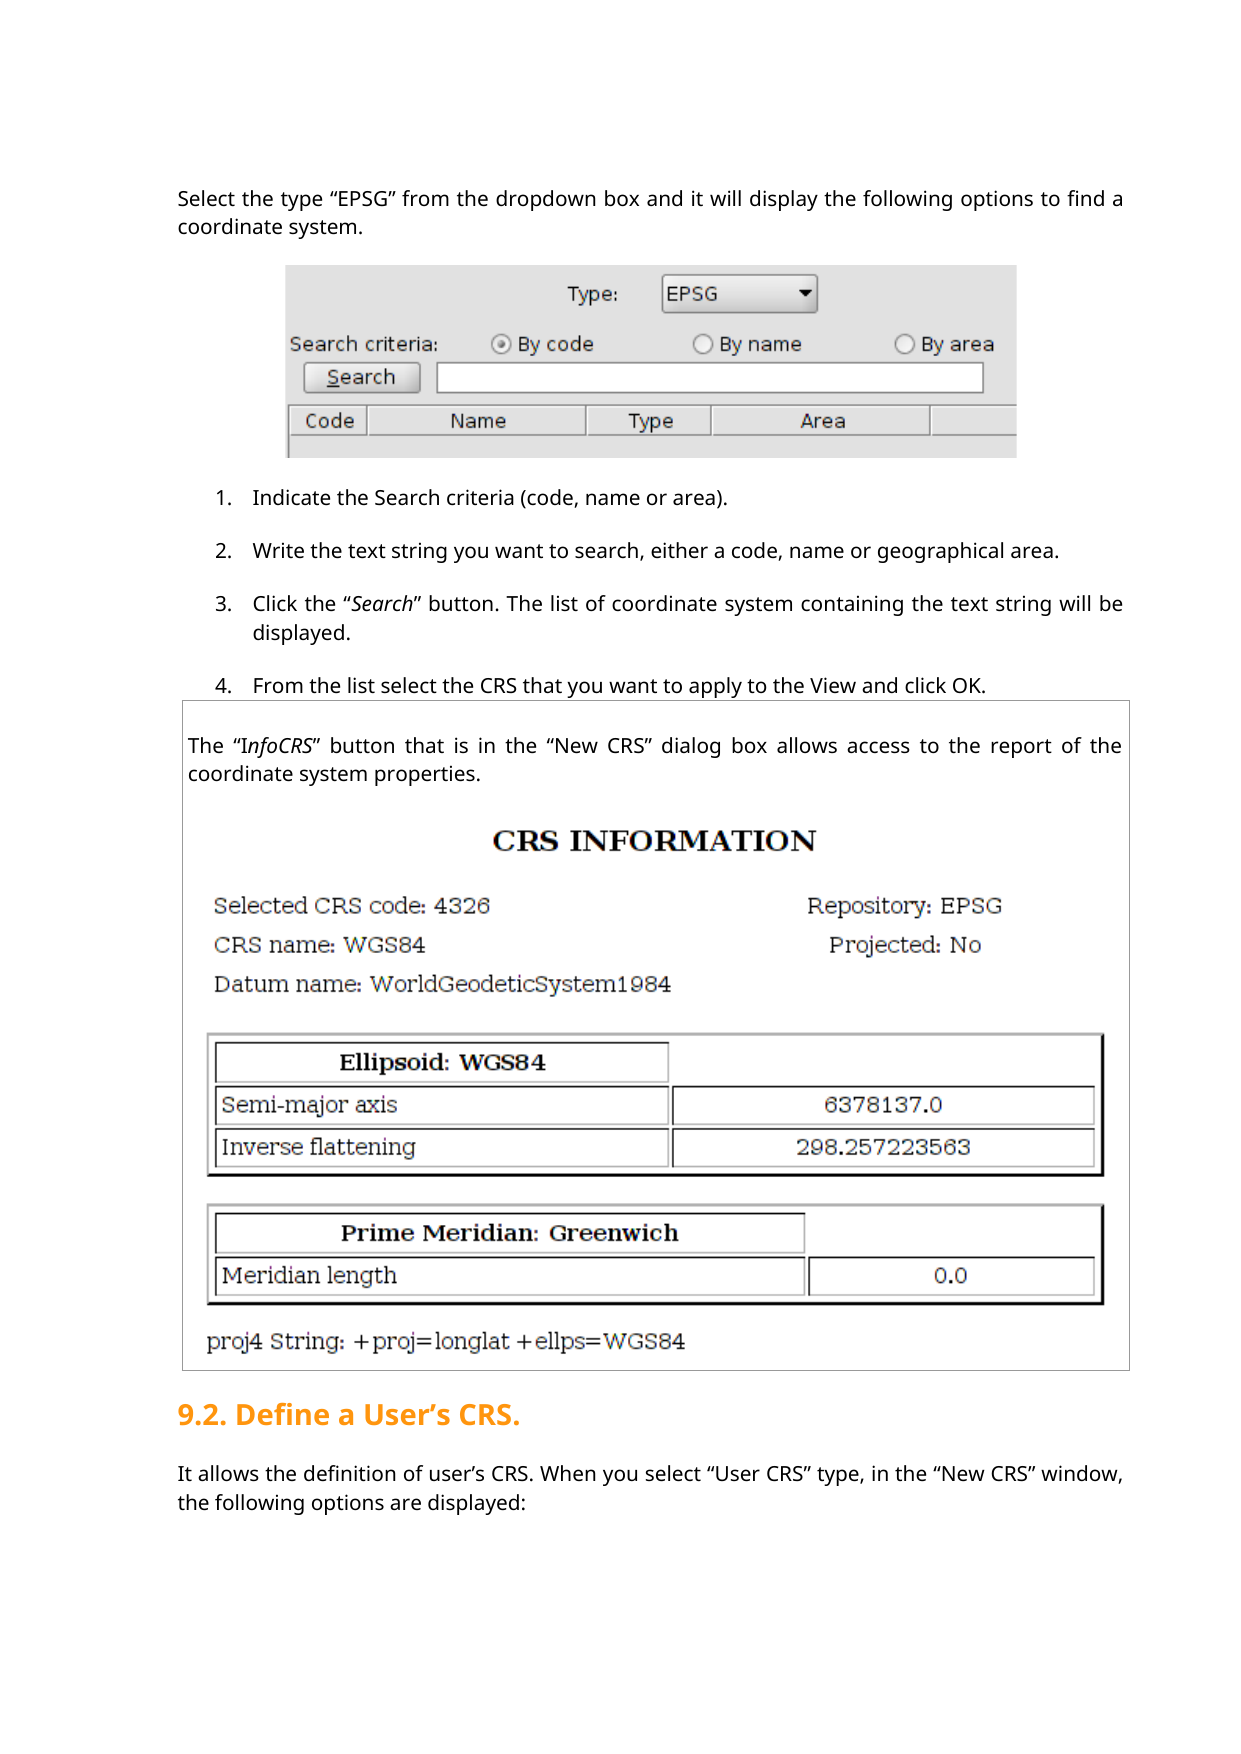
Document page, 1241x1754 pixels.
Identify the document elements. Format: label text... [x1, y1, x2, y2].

text Select the type “EPSG” from the dropdown box and it will display the following options to find a coordinate system. [177, 184, 1125, 241]
list From the list select the CRS that you want to apply to the View and click OK. [215, 671, 1125, 700]
list Click the “Search” button. The list of coordinate system containing the text string will be displayed. [215, 589, 1125, 646]
list Indicate the Search criteria (code, name or area). [215, 483, 1125, 511]
subtitle 9.2. Define a User’s CRS. [177, 1394, 1125, 1434]
picture [285, 265, 1017, 458]
table_header The “InfoCRS” button that is in the “New CRS” dialog box allows access to the report of the coordinate system properties. [183, 701, 1129, 1370]
picture [206, 813, 1105, 1365]
text It allows the definition of user’s CRS. When you select “User CRS” type, in the “New CRS” window, the following options are displayed: [177, 1459, 1125, 1516]
list Write the text string you want to search, either a code, name or geographical area. [215, 536, 1125, 564]
